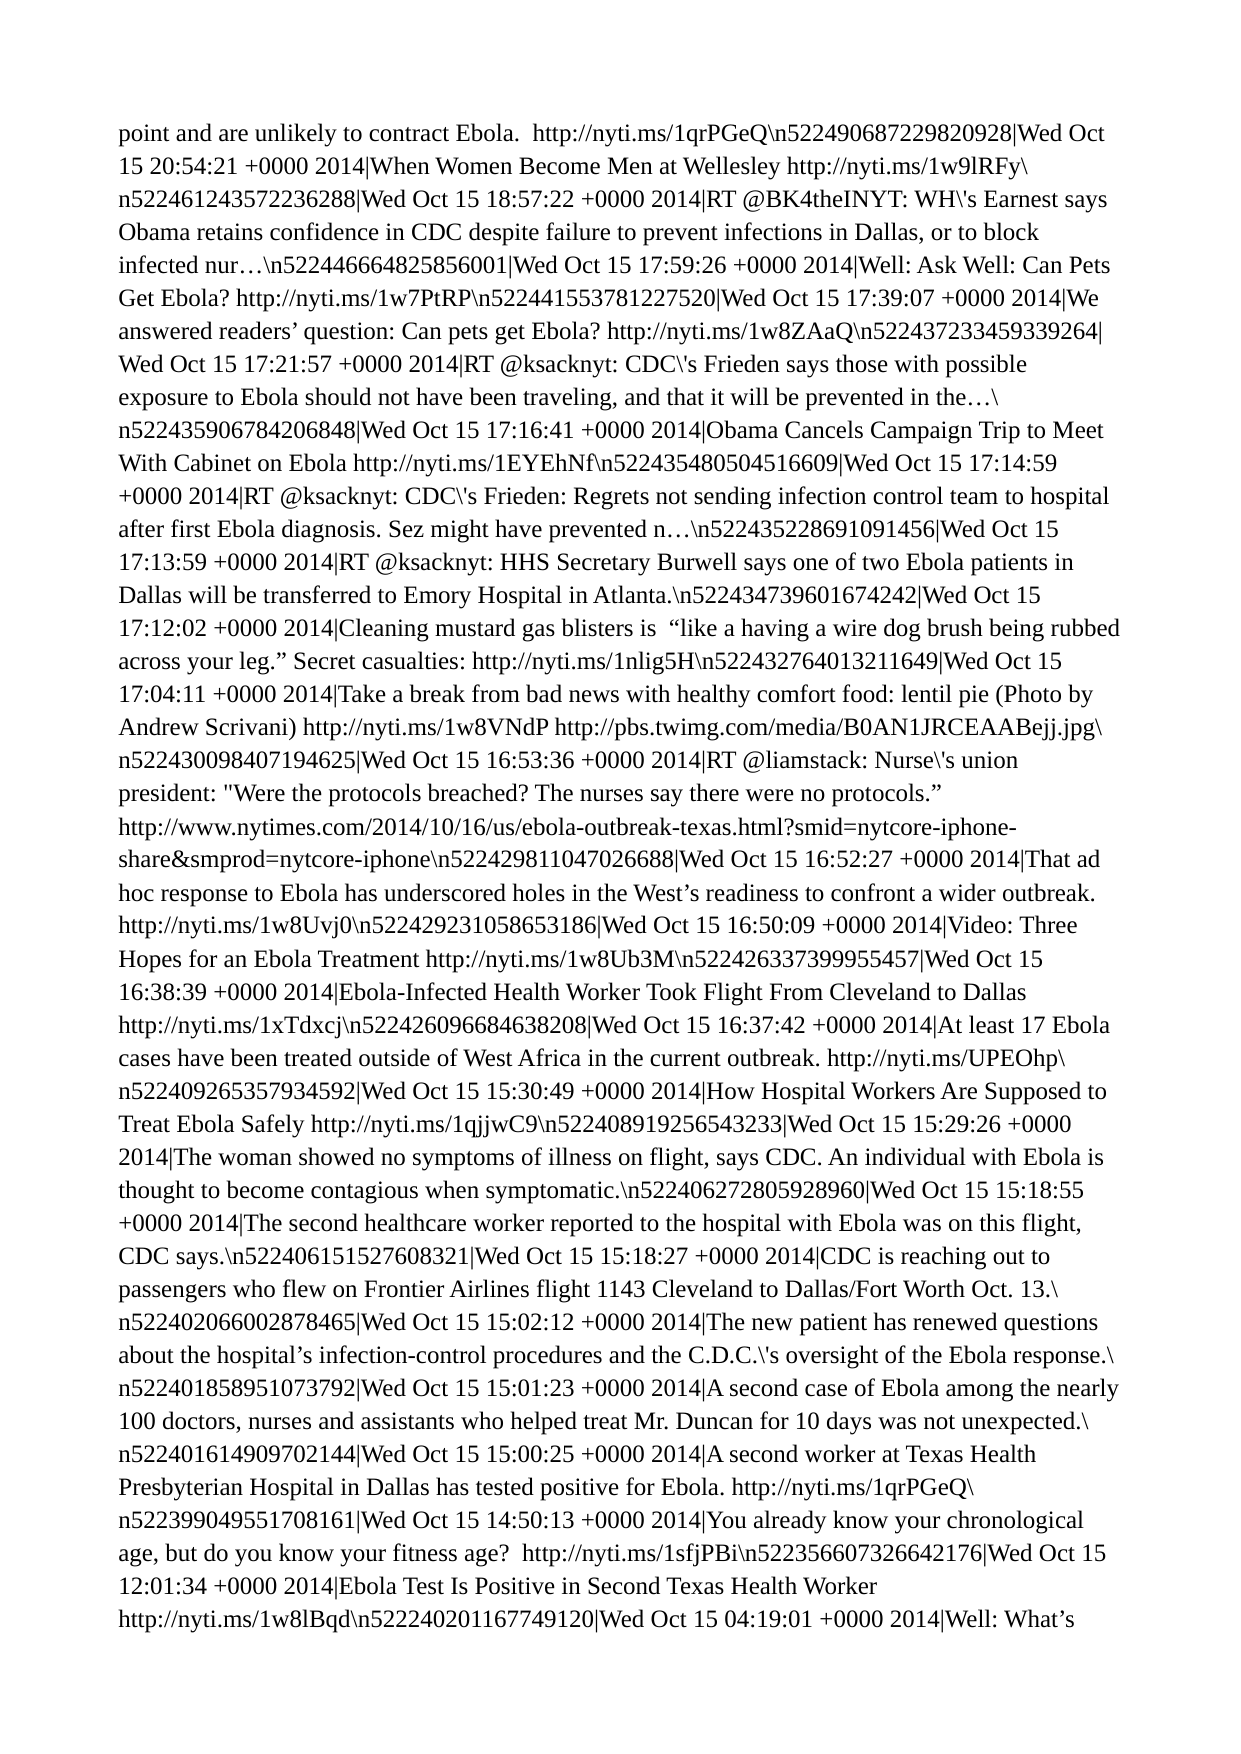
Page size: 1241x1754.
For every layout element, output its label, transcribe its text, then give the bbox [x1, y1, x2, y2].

text point and are unlikely to contract Ebola. http://nyti.ms/1qrPGeQ\n522490687229820928|Wed Oct 15 20:54:21 +0000 2014|When Women Become Men at Wellesley http://nyti.ms/1w9lRFy\n522461243572236288|Wed Oct 15 18:57:22 +0000 2014|RT @BK4theINYT: WH\'s Earnest says Obama retains confidence in CDC despite failure to prevent infections in Dallas, or to block infected nur…\n522446664825856001|Wed Oct 15 17:59:26 +0000 2014|Well: Ask Well: Can Pets Get Ebola? http://nyti.ms/1w7PtRP\n522441553781227520|Wed Oct 15 17:39:07 +0000 2014|We answered readers’ question: Can pets get Ebola? http://nyti.ms/1w8ZAaQ\n522437233459339264|Wed Oct 15 17:21:57 +0000 2014|RT @ksacknyt: CDC\'s Frieden says those with possible exposure to Ebola should not have been traveling, and that it will be prevented in the…\n522435906784206848|Wed Oct 15 17:16:41 +0000 2014|Obama Cancels Campaign Trip to Meet With Cabinet on Ebola http://nyti.ms/1EYEhNf\n522435480504516609|Wed Oct 15 17:14:59 +0000 2014|RT @ksacknyt: CDC\'s Frieden: Regrets not sending infection control team to hospital after first Ebola diagnosis. Sez might have prevented n…\n522435228691091456|Wed Oct 15 17:13:59 +0000 2014|RT @ksacknyt: HHS Secretary Burwell says one of two Ebola patients in Dallas will be transferred to Emory Hospital in Atlanta.\n522434739601674242|Wed Oct 15 17:12:02 +0000 2014|Cleaning mustard gas blisters is “like a having a wire dog brush being rubbed across your leg.” Secret casualties: http://nyti.ms/1nlig5H\n522432764013211649|Wed Oct 15 17:04:11 +0000 2014|Take a break from bad news with healthy comfort food: lentil pie (Photo by Andrew Scrivani) http://nyti.ms/1w8VNdP http://pbs.twimg.com/media/B0AN1JRCEAABejj.jpg\n522430098407194625|Wed Oct 15 16:53:36 +0000 2014|RT @liamstack: Nurse\'s union president: "Were the protocols breached? The nurses say there were no protocols.” http://www.nytimes.com/2014/10/16/us/ebola-outbreak-texas.html?smid=nytcore-iphone-share&smprod=nytcore-iphone\n522429811047026688|Wed Oct 15 16:52:27 +0000 2014|That ad hoc response to Ebola has underscored holes in the West’s readiness to confront a wider outbreak. http://nyti.ms/1w8Uvj0\n522429231058653186|Wed Oct 15 16:50:09 +0000 2014|Video: Three Hopes for an Ebola Treatment http://nyti.ms/1w8Ub3M\n522426337399955457|Wed Oct 15 16:38:39 +0000 2014|Ebola-Infected Health Worker Took Flight From Cleveland to Dallas http://nyti.ms/1xTdxcj\n522426096684638208|Wed Oct 15 16:37:42 +0000 2014|At least 17 Ebola cases have been treated outside of West Africa in the current outbreak. http://nyti.ms/UPEOhp\n522409265357934592|Wed Oct 15 15:30:49 +0000 2014|How Hospital Workers Are Supposed to Treat Ebola Safely http://nyti.ms/1qjjwC9\n522408919256543233|Wed Oct 15 15:29:26 +0000 2014|The woman showed no symptoms of illness on flight, says CDC. An individual with Ebola is thought to become contagious when symptomatic.\n522406272805928960|Wed Oct 15 15:18:55 +0000 2014|The second healthcare worker reported to the hospital with Ebola was on this flight, CDC says.\n522406151527608321|Wed Oct 15 15:18:27 +0000 2014|CDC is reaching out to passengers who flew on Frontier Airlines flight 1143 Cleveland to Dallas/Fort Worth Oct. 13.\n522402066002878465|Wed Oct 15 15:02:12 +0000 2014|The new patient has renewed questions about the hospital’s infection-control procedures and the C.D.C.\'s oversight of the Ebola response.\n522401858951073792|Wed Oct 15 15:01:23 +0000 2014|A second case of Ebola among the nearly 100 doctors, nurses and assistants who helped treat Mr. Duncan for 10 days was not unexpected.\n522401614909702144|Wed Oct 15 15:00:25 +0000 2014|A second worker at Texas Health Presbyterian Hospital in Dallas has tested positive for Ebola. http://nyti.ms/1qrPGeQ\n522399049551708161|Wed Oct 15 14:50:13 +0000 2014|You already know your chronological age, but do you know your fitness age? http://nyti.ms/1sfjPBi\n522356607326642176|Wed Oct 15 12:01:34 +0000 2014|Ebola Test Is Positive in Second Texas Health Worker http://nyti.ms/1w8lBqd\n522240201167749120|Wed Oct 15 04:19:01 +0000 2014|Well: What’s [118, 118, 1122, 1633]
